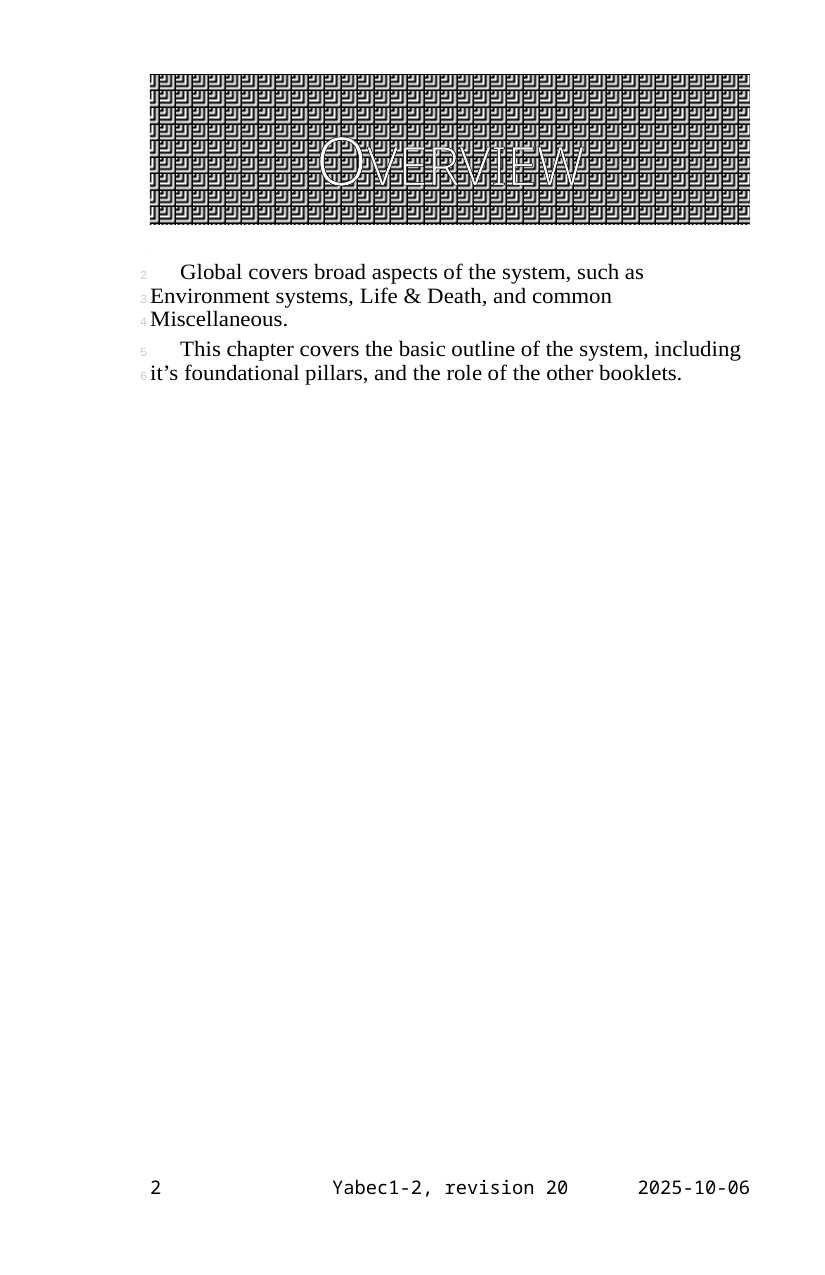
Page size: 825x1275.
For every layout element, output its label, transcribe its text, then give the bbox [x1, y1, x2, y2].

picture [149, 74, 750, 225]
text Global covers broad aspects of the system, such as Environment systems, Life & Death, and common Miscellaneous. [150, 260, 750, 332]
text This chapter covers the basic outline of the system, including it’s foundational pillars, and the role of the other booklets. [150, 338, 750, 385]
